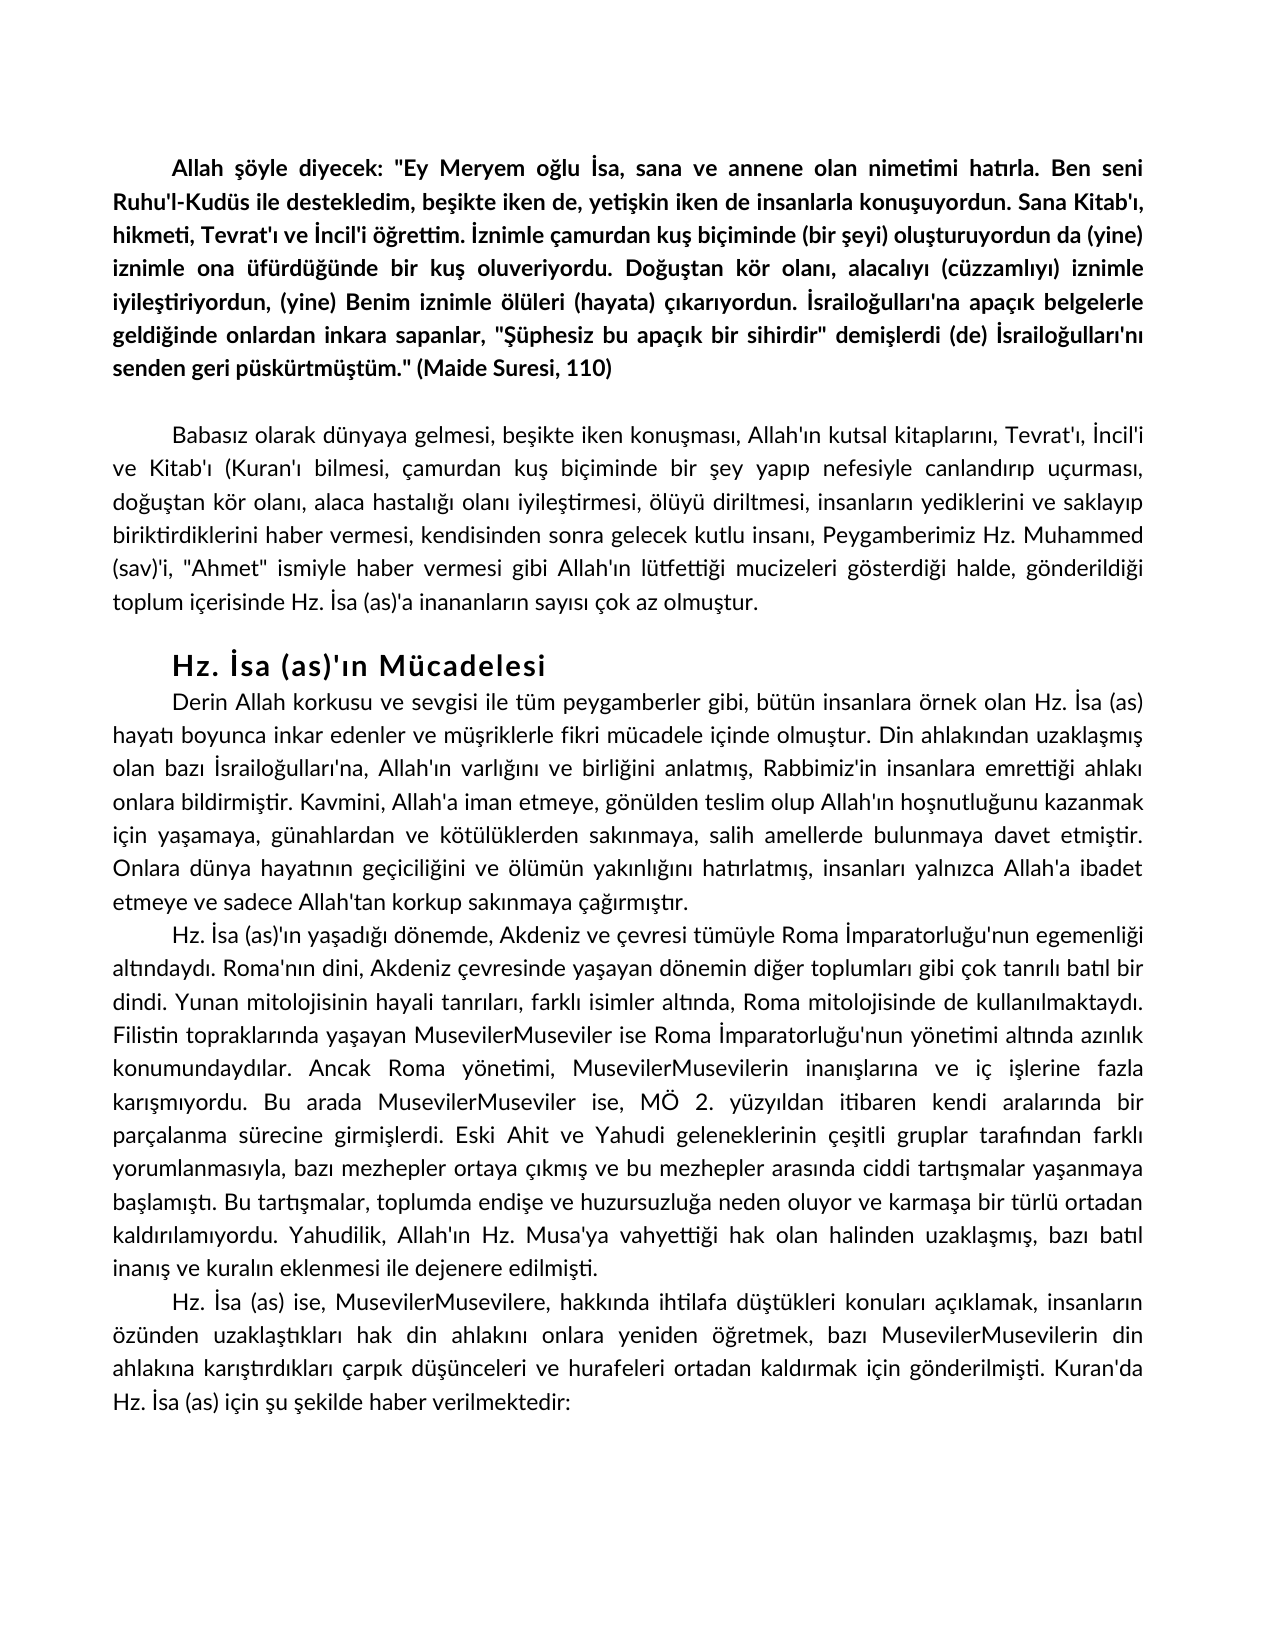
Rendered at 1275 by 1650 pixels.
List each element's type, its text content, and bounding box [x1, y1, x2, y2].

text Allah şöyle diyecek: "Ey Meryem oğlu İsa, sana ve annene olan nimetimi hatırla. Ben seni Ruhu'l-Kudüs ile destekledim, beşikte iken de, yetişkin iken de insanlarla konuşuyordun. Sana Kitab'ı, hikmeti, Tevrat'ı ve İncil'i öğrettim. İznimle çamurdan kuş biçiminde (bir şeyi) oluşturuyordun da (yine) iznimle ona üfürdüğünde bir kuş oluveriyordu. Doğuştan kör olanı, alacalıyı (cüzzamlıyı) iznimle iyileştiriyordun, (yine) Benim iznimle ölüleri (hayata) çıkarıyordun. İsrailoğulları'na apaçık belgelerle geldiğinde onlardan inkara sapanlar, "Şüphesiz bu apaçık bir sihirdir" demişlerdi (de) İsrailoğulları'nı senden geri püskürtmüştüm." (Maide Suresi, 110) [112, 150, 1145, 383]
text Hz. İsa (as)'ın yaşadığı dönemde, Akdeniz ve çevresi tümüyle Roma İmparatorluğu'nun egemenliği altındaydı. Roma'nın dini, Akdeniz çevresinde yaşayan dönemin diğer toplumları gibi çok tanrılı batıl bir dindi. Yunan mitolojisinin hayali tanrıları, farklı isimler altında, Roma mitolojisinde de kullanılmaktaydı. Filistin topraklarında yaşayan MusevilerMuseviler ise Roma İmparatorluğu'nun yönetimi altında azınlık konumundaydılar. Ancak Roma yönetimi, MusevilerMusevilerin inanışlarına ve iç işlerine fazla karışmıyordu. Bu arada MusevilerMuseviler ise, MÖ 2. yüzyıldan itibaren kendi aralarında bir parçalanma sürecine girmişlerdi. Eski Ahit ve Yahudi geleneklerinin çeşitli gruplar tarafından farklı yorumlanmasıyla, bazı mezhepler ortaya çıkmış ve bu mezhepler arasında ciddi tartışmalar yaşanmaya başlamıştı. Bu tartışmalar, toplumda endişe ve huzursuzluğa neden oluyor ve karmaşa bir türlü ortadan kaldırılamıyordu. Yahudilik, Allah'ın Hz. Musa'ya vahyettiği hak olan halinden uzaklaşmış, bazı batıl inanış ve kuralın eklenmesi ile dejenere edilmişti. [112, 917, 1145, 1283]
text Derin Allah korkusu ve sevgisi ile tüm peygamberler gibi, bütün insanlara örnek olan Hz. İsa (as) hayatı boyunca inkar edenler ve müşriklerle fikri mücadele içinde olmuştur. Din ahlakından uzaklaşmış olan bazı İsrailoğulları'na, Allah'ın varlığını ve birliğini anlatmış, Rabbimiz'in insanlara emrettiği ahlakı onlara bildirmiştir. Kavmini, Allah'a iman etmeye, gönülden teslim olup Allah'ın hoşnutluğunu kazanmak için yaşamaya, günahlardan ve kötülüklerden sakınmaya, salih amellerde bulunmaya davet etmiştir. Onlara dünya hayatının geçiciliğini ve ölümün yakınlığını hatırlatmış, insanları yalnızca Allah'a ibadet etmeye ve sadece Allah'tan korkup sakınmaya çağırmıştır. [112, 683, 1145, 917]
text Hz. İsa (as) ise, MusevilerMusevilere, hakkında ihtilafa düştükleri konuları açıklamak, insanların özünden uzaklaştıkları hak din ahlakını onlara yeniden öğretmek, bazı MusevilerMusevilerin din ahlakına karıştırdıkları çarpık düşünceleri ve hurafeleri ortadan kaldırmak için gönderilmişti. Kuran'da Hz. İsa (as) için şu şekilde haber verilmektedir: [112, 1283, 1145, 1417]
text Hz. İsa (as)'ın Mücadelesi [112, 650, 1145, 683]
text Babasız olarak dünyaya gelmesi, beşikte iken konuşması, Allah'ın kutsal kitaplarını, Tevrat'ı, İncil'i ve Kitab'ı (Kuran'ı bilmesi, çamurdan kuş biçiminde bir şey yapıp nefesiyle canlandırıp uçurması, doğuştan kör olanı, alaca hastalığı olanı iyileştirmesi, ölüyü diriltmesi, insanların yediklerini ve saklayıp biriktirdiklerini haber vermesi, kendisinden sonra gelecek kutlu insanı, Peygamberimiz Hz. Muhammed (sav)'i, "Ahmet" ismiyle haber vermesi gibi Allah'ın lütfettiği mucizeleri gösterdiği halde, gönderildiği toplum içerisinde Hz. İsa (as)'a inananların sayısı çok az olmuştur. [112, 417, 1145, 617]
